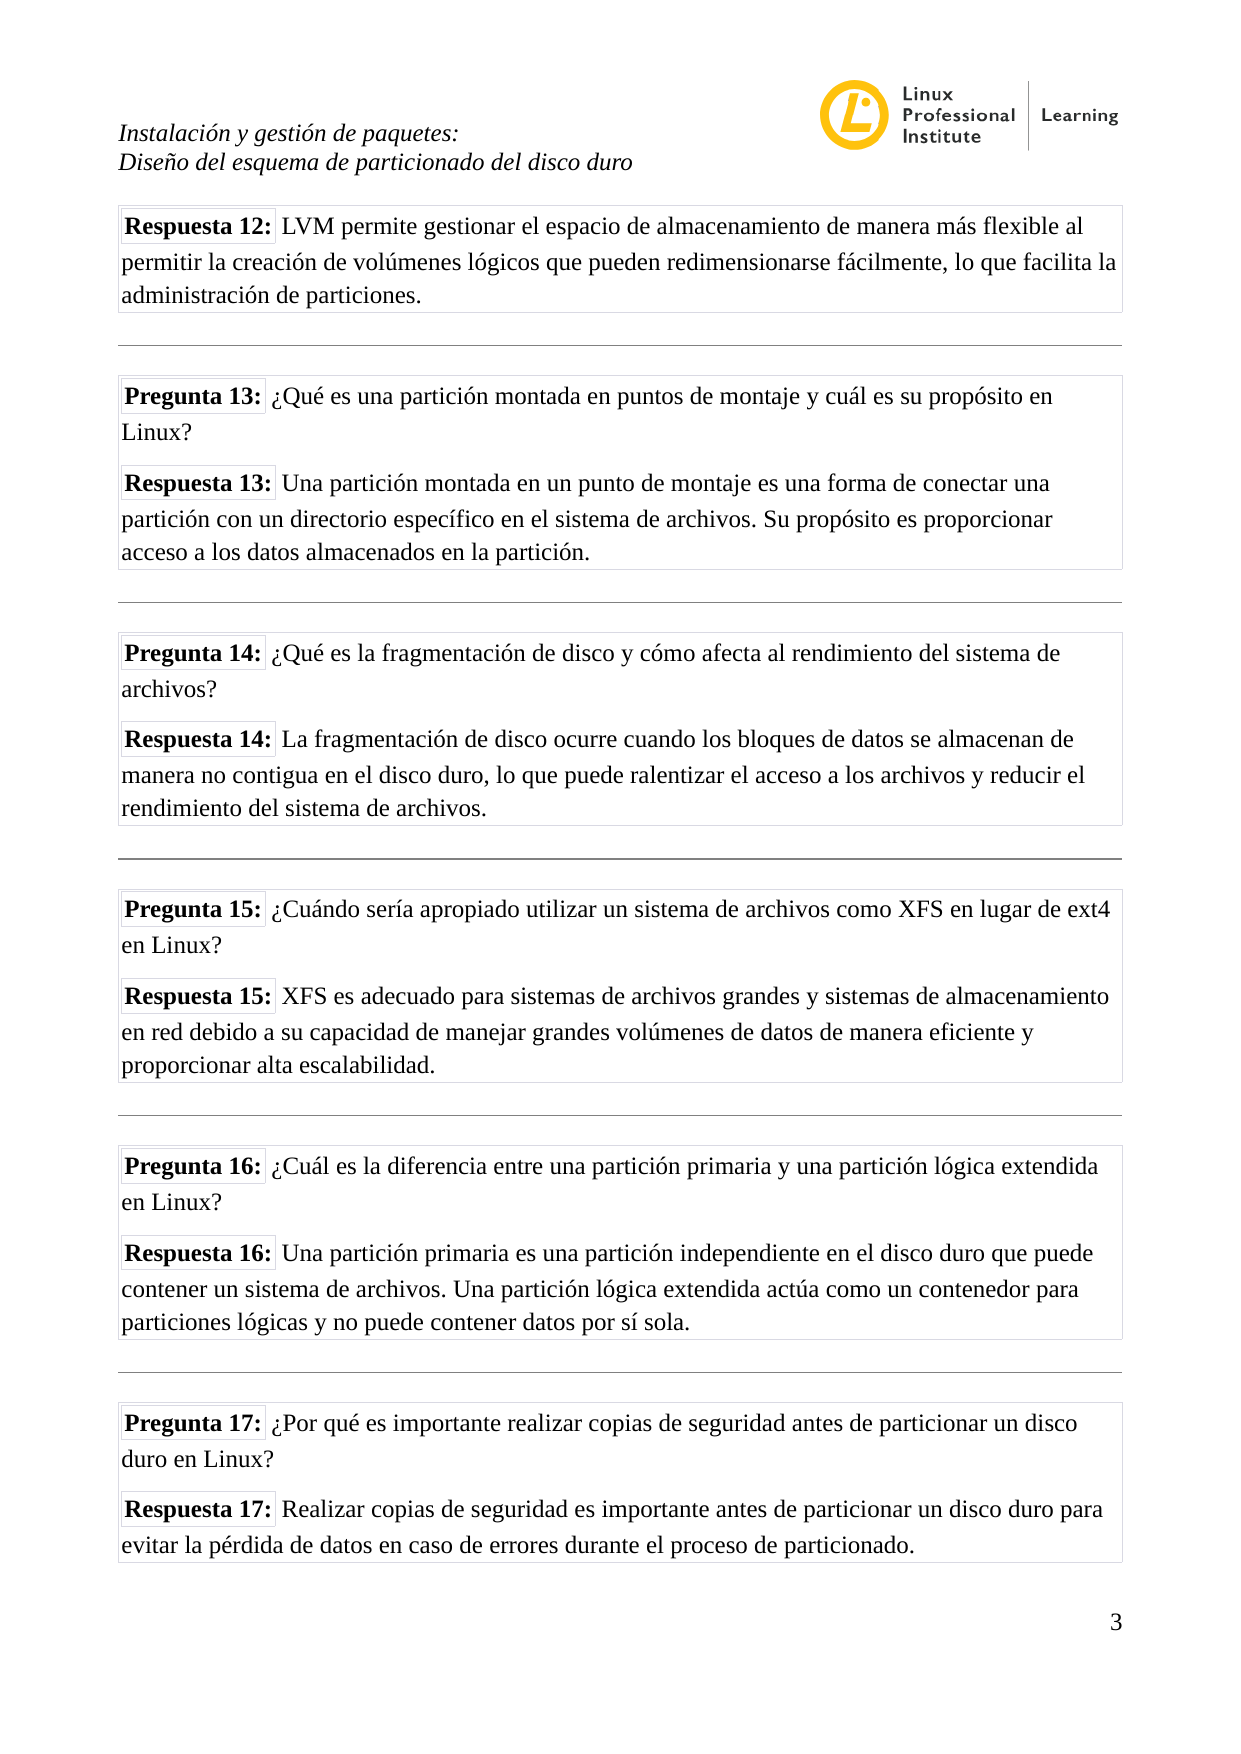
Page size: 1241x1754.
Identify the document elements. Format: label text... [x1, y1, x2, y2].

text Respuesta 14: La fragmentación de disco ocurre cuando los bloques de datos se almacenan de manera no contigua en el disco duro, lo que puede ralentizar el acceso a los archivos y reducir el rendimiento del sistema de archivos. [119, 718, 1122, 825]
text Respuesta 17: Realizar copias de seguridad es importante antes de particionar un disco duro para evitar la pérdida de datos en caso de errores durante el proceso de particionado. [119, 1488, 1122, 1562]
text Pregunta 15: ¿Cuándo sería apropiado utilizar un sistema de archivos como XFS en lugar de ext4 en Linux? [119, 890, 1122, 959]
text Respuesta 16: Una partición primaria es una partición independiente en el disco duro que puede contener un sistema de archivos. Una partición lógica extendida actúa como un contenedor para particiones lógicas y no puede contener datos por sí sola. [119, 1232, 1122, 1339]
text Pregunta 17: ¿Por qué es importante realizar copias de seguridad antes de particionar un disco duro en Linux? [119, 1403, 1122, 1473]
text Pregunta 14: ¿Qué es la fragmentación de disco y cómo afecta al rendimiento del sistema de archivos? [119, 633, 1122, 703]
text Pregunta 16: ¿Cuál es la diferencia entre una partición primaria y una partición lógica extendida en Linux? [119, 1146, 1122, 1216]
text Respuesta 15: XFS es adecuado para sistemas de archivos grandes y sistemas de almacenamiento en red debido a su capacidad de manejar grandes volúmenes de datos de manera eficiente y proporcionar alta escalabilidad. [119, 975, 1122, 1082]
text Pregunta 13: ¿Qué es una partición montada en puntos de montaje y cuál es su propósito en Linux? [119, 376, 1122, 446]
text Respuesta 13: Una partición montada en un punto de montaje es una forma de conectar una partición con un directorio específico en el sistema de archivos. Su propósito es proporcionar acceso a los datos almacenados en la partición. [119, 462, 1122, 569]
text Respuesta 12: LVM permite gestionar el espacio de almacenamiento de manera más flexible al permitir la creación de volúmenes lógicos que pueden redimensionarse fácilmente, lo que facilita la administración de particiones. [119, 206, 1122, 312]
picture [819, 79, 1119, 151]
